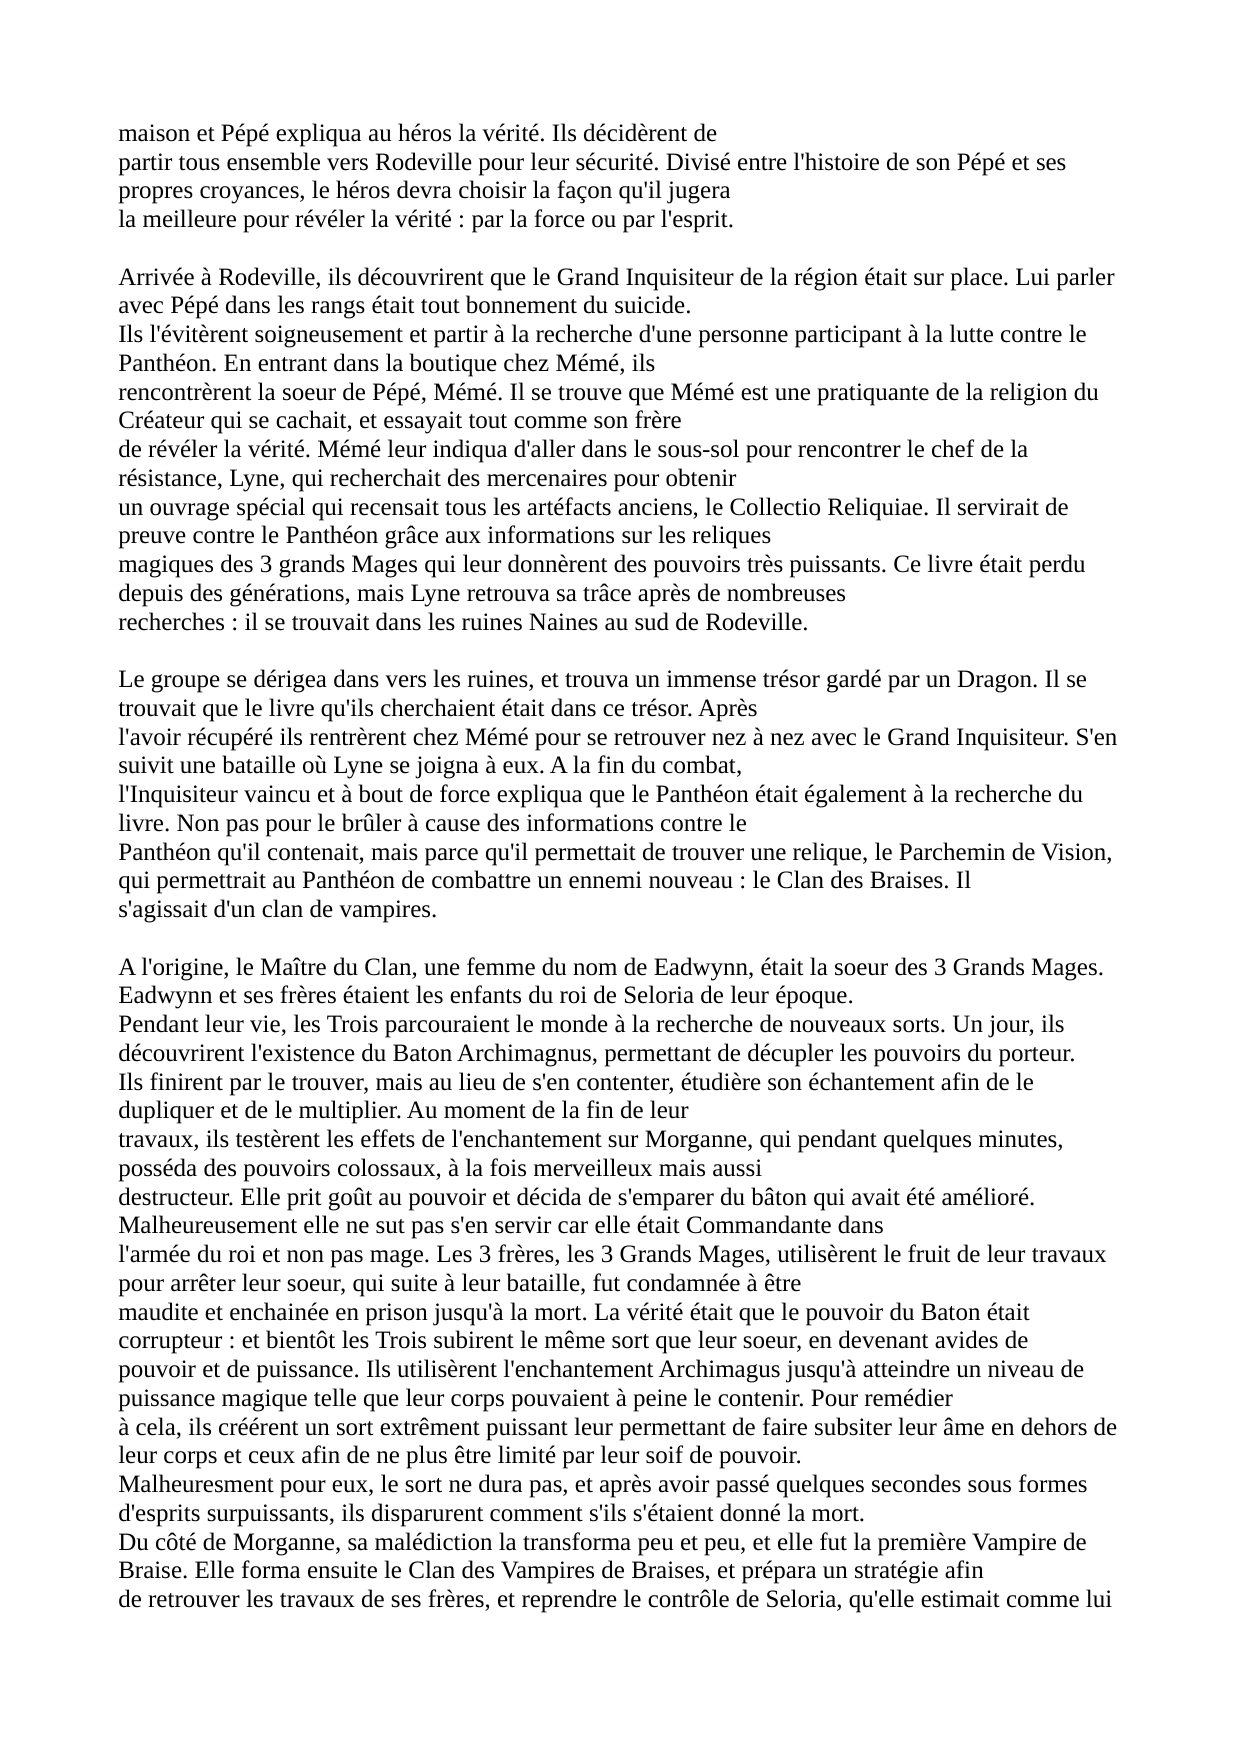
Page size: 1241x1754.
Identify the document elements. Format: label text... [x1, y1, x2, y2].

text Le groupe se dérigea dans vers les ruines, et trouva un immense trésor gardé par un Dragon. Il se trouvait que le livre qu'ils cherchaient était dans ce trésor. Après [118, 664, 1122, 722]
text Pendant leur vie, les Trois parcouraient le monde à la recherche de nouveaux sorts. Un jour, ils découvrirent l'existence du Baton Archimagnus, permettant de décupler les pouvoirs du porteur. [118, 1009, 1122, 1067]
text recherches : il se trouvait dans les ruines Naines au sud de Rodeville. [118, 607, 1122, 636]
text maudite et enchainée en prison jusqu'à la mort. La vérité était que le pouvoir du Baton était corrupteur : et bientôt les Trois subirent le même sort que leur soeur, en devenant avides de [118, 1297, 1122, 1354]
text Panthéon qu'il contenait, mais parce qu'il permettait de trouver une relique, le Parchemin de Vision, qui permettrait au Panthéon de combattre un ennemi nouveau : le Clan des Braises. Il [118, 837, 1122, 894]
text partir tous ensemble vers Rodeville pour leur sécurité. Divisé entre l'histoire de son Pépé et ses propres croyances, le héros devra choisir la façon qu'il jugera [118, 147, 1122, 204]
text Malheuresment pour eux, le sort ne dura pas, et après avoir passé quelques secondes sous formes d'esprits surpuissants, ils disparurent comment s'ils s'étaient donné la mort. [118, 1469, 1122, 1527]
text rencontrèrent la soeur de Pépé, Mémé. Il se trouve que Mémé est une pratiquante de la religion du Créateur qui se cachait, et essayait tout comme son frère [118, 377, 1122, 434]
text Ils l'évitèrent soigneusement et partir à la recherche d'une personne participant à la lutte contre le Panthéon. En entrant dans la boutique chez Mémé, ils [118, 319, 1122, 377]
text à cela, ils créérent un sort extrêment puissant leur permettant de faire subsiter leur âme en dehors de leur corps et ceux afin de ne plus être limité par leur soif de pouvoir. [118, 1412, 1122, 1469]
text magiques des 3 grands Mages qui leur donnèrent des pouvoirs très puissants. Ce livre était perdu depuis des générations, mais Lyne retrouva sa trâce après de nombreuses [118, 549, 1122, 607]
text Ils finirent par le trouver, mais au lieu de s'en contenter, étudière son échantement afin de le dupliquer et de le multiplier. Au moment de la fin de leur [118, 1067, 1122, 1124]
text pouvoir et de puissance. Ils utilisèrent l'enchantement Archimagus jusqu'à atteindre un niveau de puissance magique telle que leur corps pouvaient à peine le contenir. Pour remédier [118, 1354, 1122, 1412]
text Arrivée à Rodeville, ils découvrirent que le Grand Inquisiteur de la région était sur place. Lui parler avec Pépé dans les rangs était tout bonnement du suicide. [118, 262, 1122, 319]
text l'Inquisiteur vaincu et à bout de force expliqua que le Panthéon était également à la recherche du livre. Non pas pour le brûler à cause des informations contre le [118, 779, 1122, 837]
text de retrouver les travaux de ses frères, et reprendre le contrôle de Seloria, qu'elle estimait comme lui [118, 1584, 1122, 1613]
text s'agissait d'un clan de vampires. [118, 894, 1122, 923]
text de révéler la vérité. Mémé leur indiqua d'aller dans le sous-sol pour rencontrer le chef de la résistance, Lyne, qui recherchait des mercenaires pour obtenir [118, 434, 1122, 492]
text l'avoir récupéré ils rentrèrent chez Mémé pour se retrouver nez à nez avec le Grand Inquisiteur. S'en suivit une bataille où Lyne se joigna à eux. A la fin du combat, [118, 722, 1122, 779]
text un ouvrage spécial qui recensait tous les artéfacts anciens, le Collectio Reliquiae. Il servirait de preuve contre le Panthéon grâce aux informations sur les reliques [118, 492, 1122, 549]
text la meilleure pour révéler la vérité : par la force ou par l'esprit. [118, 204, 1122, 233]
text travaux, ils testèrent les effets de l'enchantement sur Morganne, qui pendant quelques minutes, posséda des pouvoirs colossaux, à la fois merveilleux mais aussi [118, 1124, 1122, 1182]
text Du côté de Morganne, sa malédiction la transforma peu et peu, et elle fut la première Vampire de Braise. Elle forma ensuite le Clan des Vampires de Braises, et prépara un stratégie afin [118, 1527, 1122, 1584]
text A l'origine, le Maître du Clan, une femme du nom de Eadwynn, était la soeur des 3 Grands Mages. Eadwynn et ses frères étaient les enfants du roi de Seloria de leur époque. [118, 952, 1122, 1009]
text maison et Pépé expliqua au héros la vérité. Ils décidèrent de [118, 118, 1122, 147]
text destructeur. Elle prit goût au pouvoir et décida de s'emparer du bâton qui avait été amélioré. Malheureusement elle ne sut pas s'en servir car elle était Commandante dans [118, 1182, 1122, 1239]
text l'armée du roi et non pas mage. Les 3 frères, les 3 Grands Mages, utilisèrent le fruit de leur travaux pour arrêter leur soeur, qui suite à leur bataille, fut condamnée à être [118, 1239, 1122, 1297]
